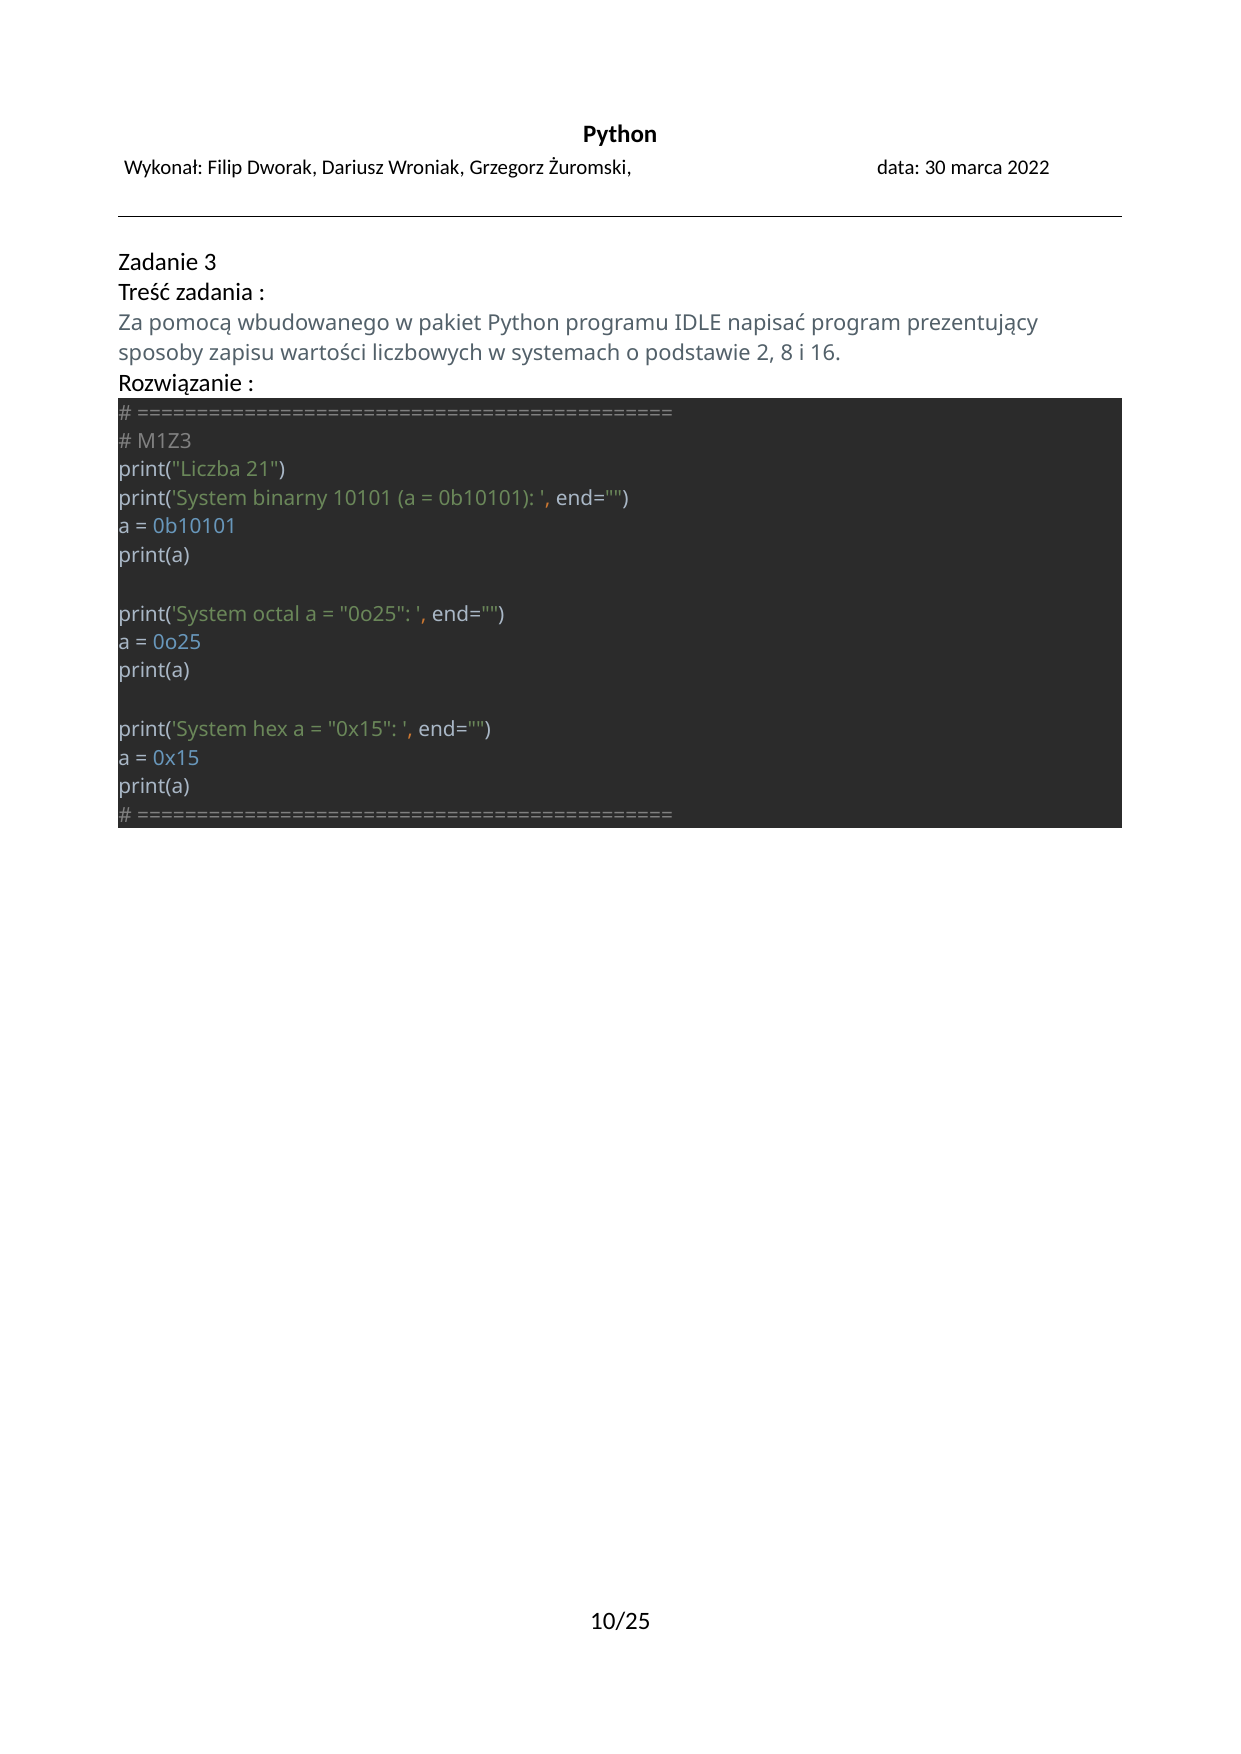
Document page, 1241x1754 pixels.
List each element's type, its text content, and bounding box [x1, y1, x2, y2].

text Za pomocą wbudowanego w pakiet Python programu IDLE napisać program prezentujący sposoby zapisu wartości liczbowych w systemach o podstawie 2, 8 i 16. [118, 307, 1122, 367]
text Treść zadania : [118, 276, 1122, 307]
text # ============================================= # M1Z3 print("Liczba 21") print('System binarny 10101 (a = 0b10101): ', end="") a = 0b10101 print(a) print('System octal a = "0o25": ', end="") a = 0o25 print(a) print('System hex a = "0x15": ', end="") a = 0x15 print(a) # ============================================= [118, 398, 1122, 828]
text Zadanie 3 [118, 246, 1122, 276]
text Rozwiązanie : [118, 367, 1122, 398]
